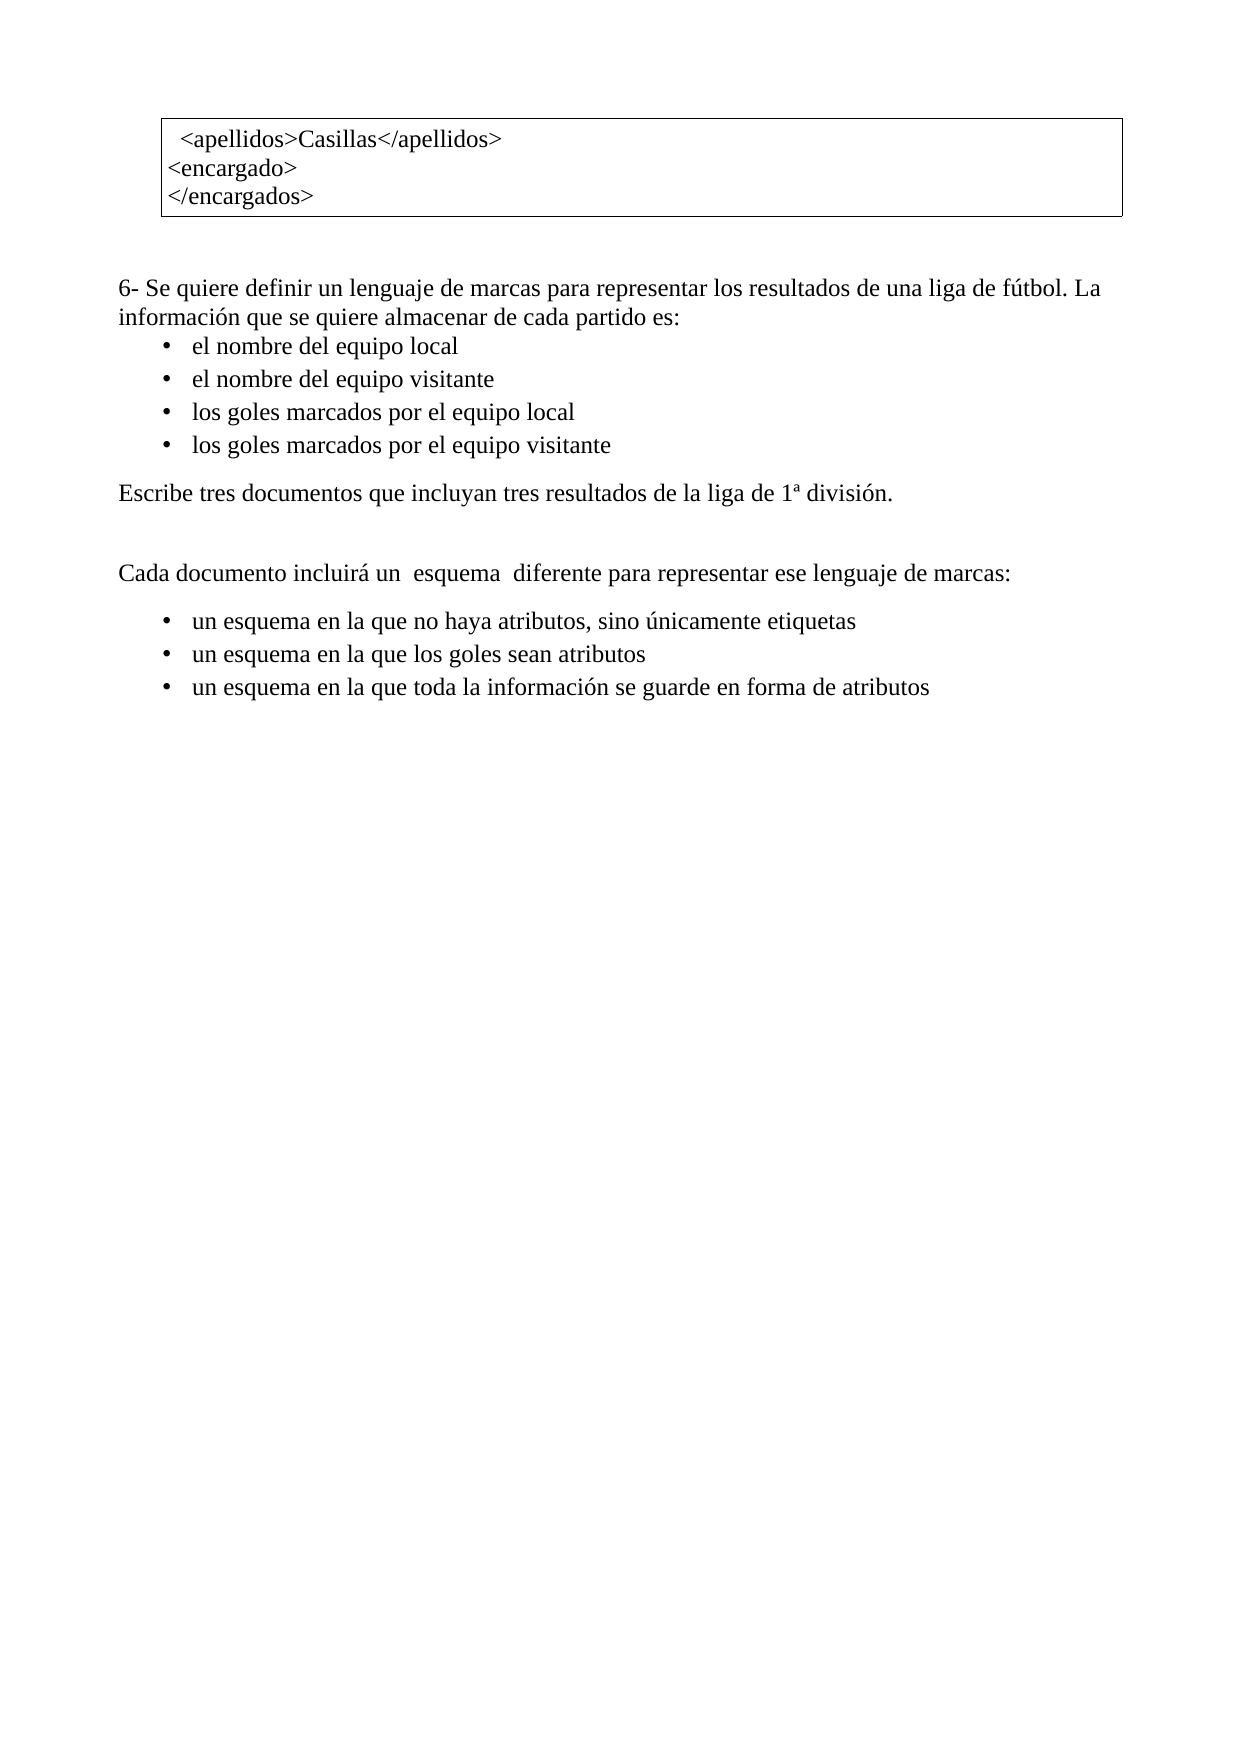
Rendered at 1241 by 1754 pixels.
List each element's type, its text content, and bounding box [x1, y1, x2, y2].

list los goles marcados por el equipo visitante [162, 430, 1122, 459]
list un esquema en la que toda la información se guarde en forma de atributos [162, 672, 1122, 701]
list un esquema en la que no haya atributos, sino únicamente etiquetas [162, 606, 1122, 635]
list el nombre del equipo local [162, 331, 1122, 360]
list un esquema en la que los goles sean atributos [162, 639, 1122, 668]
text Escribe tres documentos que incluyan tres resultados de la liga de 1ª división. [118, 478, 1122, 506]
table_header <apellidos>Casillas</apellidos> <encargado> </encargados> [162, 119, 1122, 216]
list los goles marcados por el equipo local [162, 397, 1122, 426]
list el nombre del equipo visitante [162, 364, 1122, 393]
text 6- Se quiere definir un lenguaje de marcas para representar los resultados de una liga de fútbol. La información que se quiere almacenar de cada partido es: [118, 273, 1122, 331]
text Cada documento incluirá un esquema diferente para representar ese lenguaje de marcas: [118, 558, 1122, 587]
